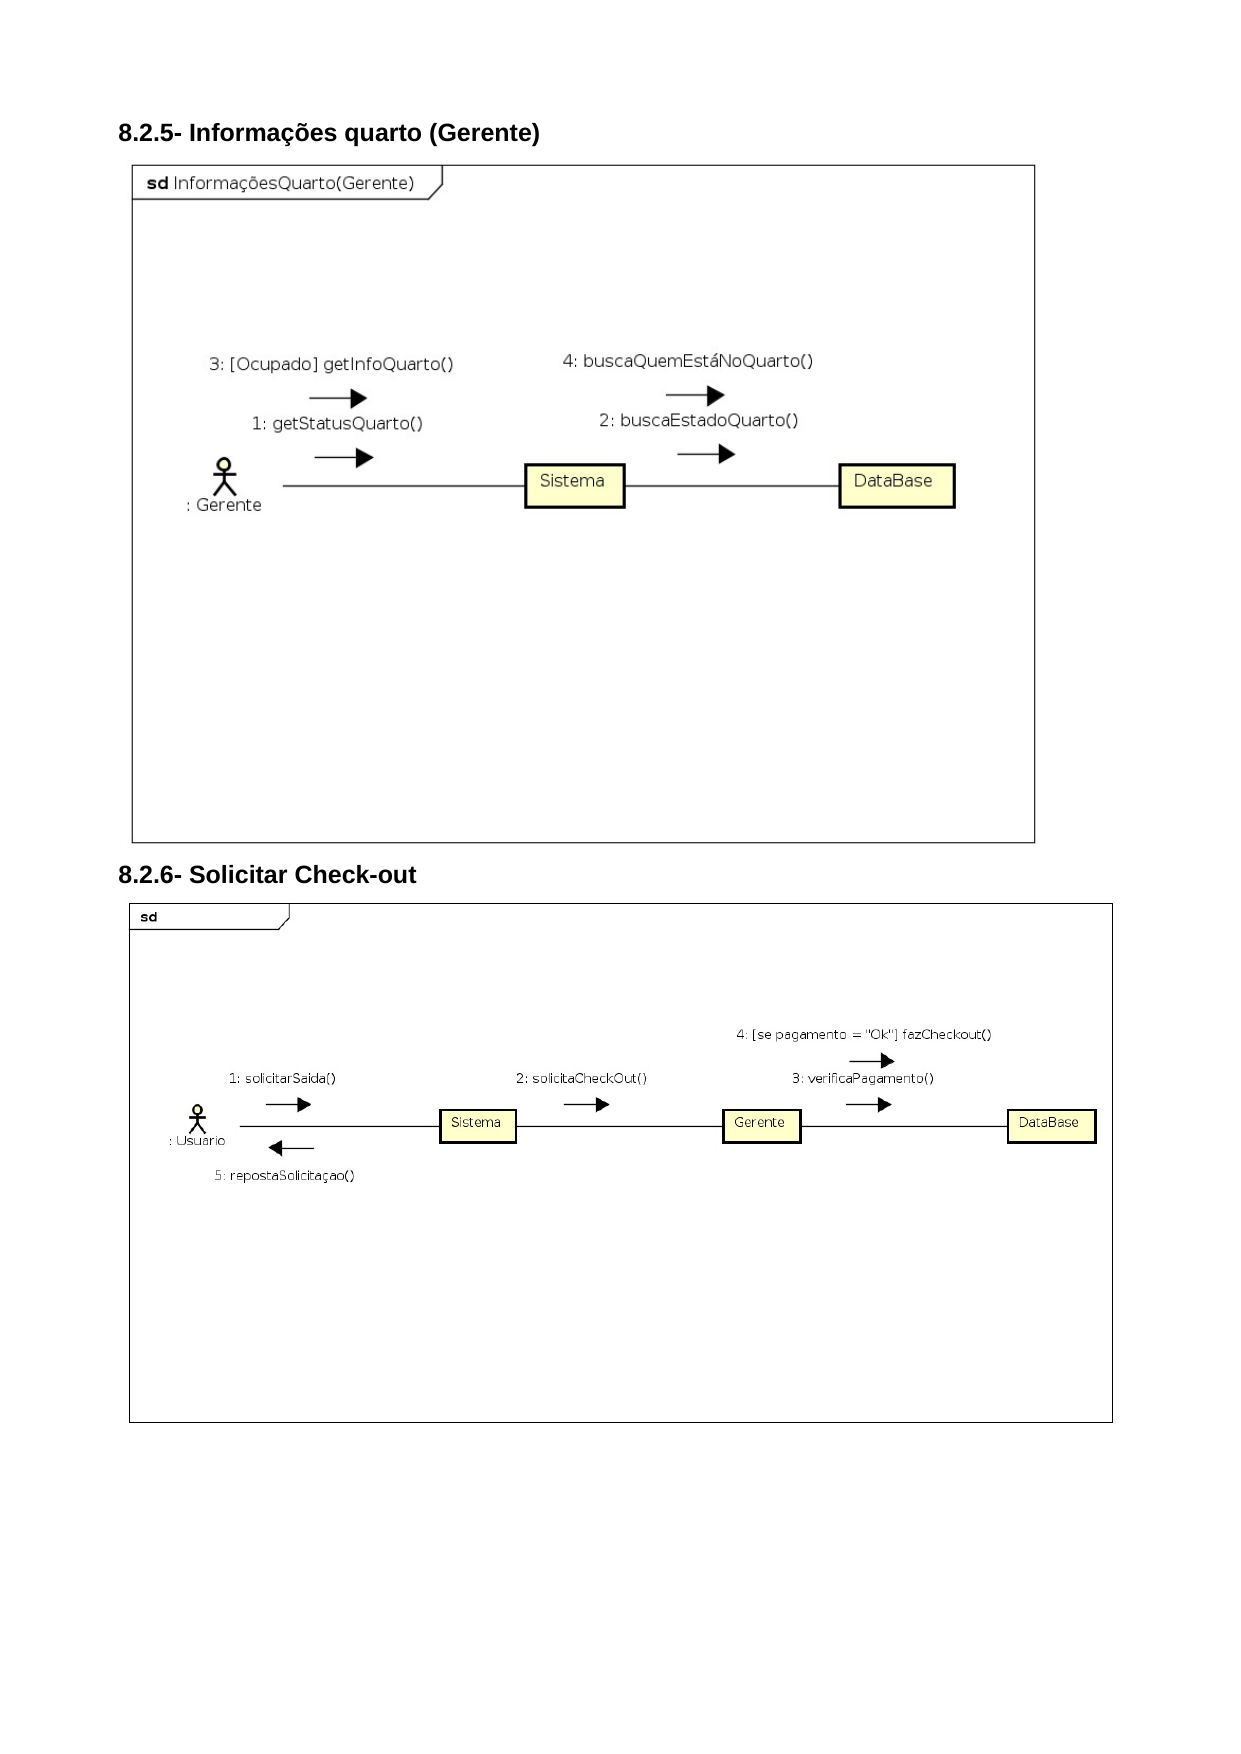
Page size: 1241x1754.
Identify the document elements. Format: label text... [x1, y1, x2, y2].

text 8.2.5- Informações quarto (Gerente) [118, 118, 1122, 855]
text 8.2.6- Solicitar Check-out [118, 859, 1122, 892]
picture [118, 892, 1123, 1432]
picture [118, 151, 1049, 856]
